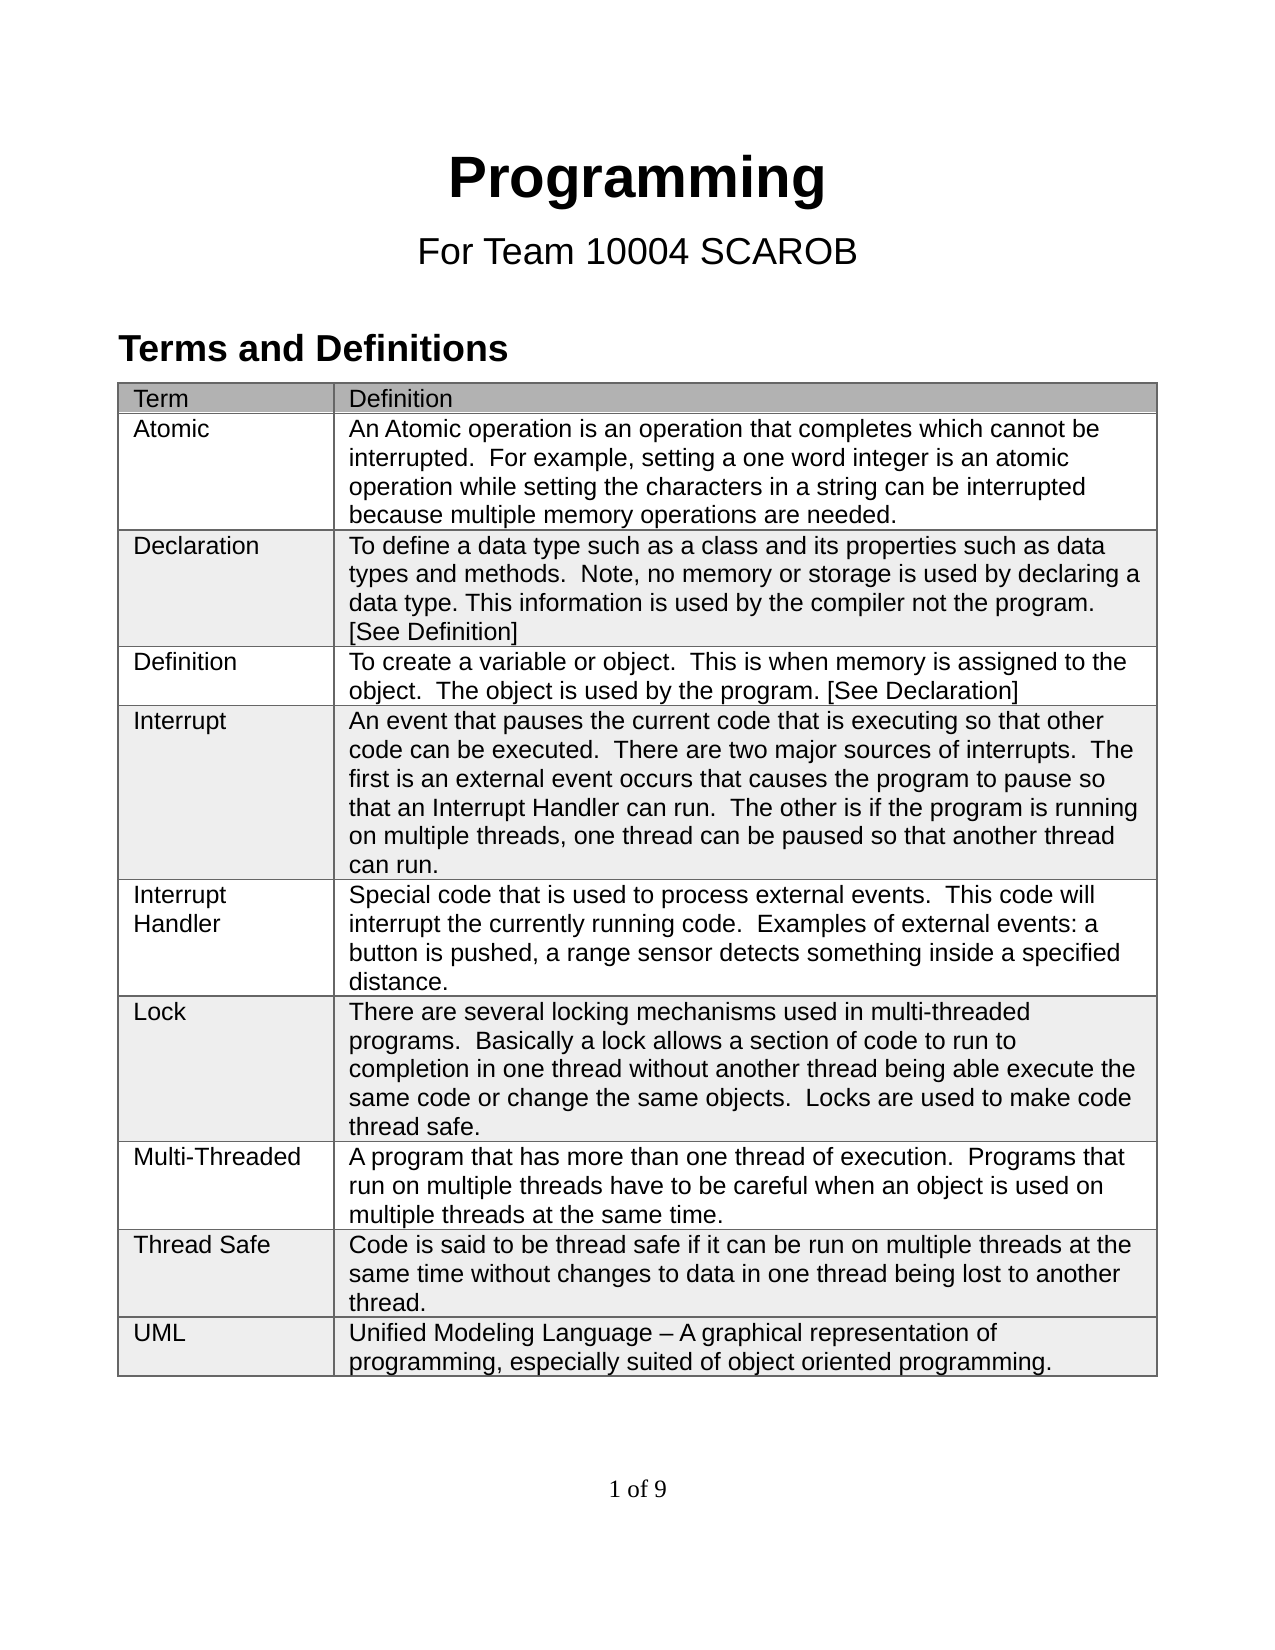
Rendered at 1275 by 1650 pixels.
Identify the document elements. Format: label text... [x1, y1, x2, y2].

table_cell Thread Safe [119, 1230, 333, 1316]
table_cell Lock [119, 997, 333, 1141]
table_cell Atomic [119, 414, 333, 529]
table_cell Declaration [119, 531, 333, 646]
table_cell Multi-Threaded [119, 1142, 333, 1228]
table_cell To create a variable or object. This is when memory is assigned to the object. The object is used by the program. [See Declaration] [335, 647, 1156, 705]
table_cell Code is said to be thread safe if it can be run on multiple threads at the same time without changes to data in one thread being lost to another thread. [335, 1230, 1156, 1316]
table_cell Interrupt Handler [119, 880, 333, 995]
table_cell An Atomic operation is an operation that completes which cannot be interrupted. For example, setting a one word integer is an atomic operation while setting the characters in a string can be interrupted because multiple memory operations are needed. [335, 414, 1156, 529]
table_cell To define a data type such as a class and its properties such as data types and methods. Note, no memory or storage is used by declaring a data type. This information is used by the compiler not the program. [See Definition] [335, 531, 1156, 646]
table_cell There are several locking mechanisms used in multi-threaded programs. Basically a lock allows a section of code to run to completion in one thread without another thread being able execute the same code or change the same objects. Locks are used to make code thread safe. [335, 997, 1156, 1141]
subtitle Terms and Definitions [118, 327, 1157, 370]
table_cell Unified Modeling Language – A graphical representation of programming, especially suited of object oriented programming. [335, 1318, 1156, 1375]
table_cell A program that has more than one thread of execution. Programs that run on multiple threads have to be careful when an object is used on multiple threads at the same time. [335, 1142, 1156, 1228]
table_cell Definition [119, 647, 333, 705]
table_header Term [119, 384, 333, 412]
table_cell UML [119, 1318, 333, 1375]
table_cell Interrupt [119, 706, 333, 879]
table_header Definition [335, 384, 1156, 412]
table_cell An event that pauses the current code that is executing so that other code can be executed. There are two major sources of interrupts. The first is an external event occurs that causes the program to pause so that an Interrupt Handler can run. The other is if the program is running on multiple threads, one thread can be paused so that another thread can run. [335, 706, 1156, 879]
table_cell Special code that is used to process external events. This code will interrupt the currently running code. Examples of external events: a button is pushed, a range sensor detects something inside a specified distance. [335, 880, 1156, 995]
